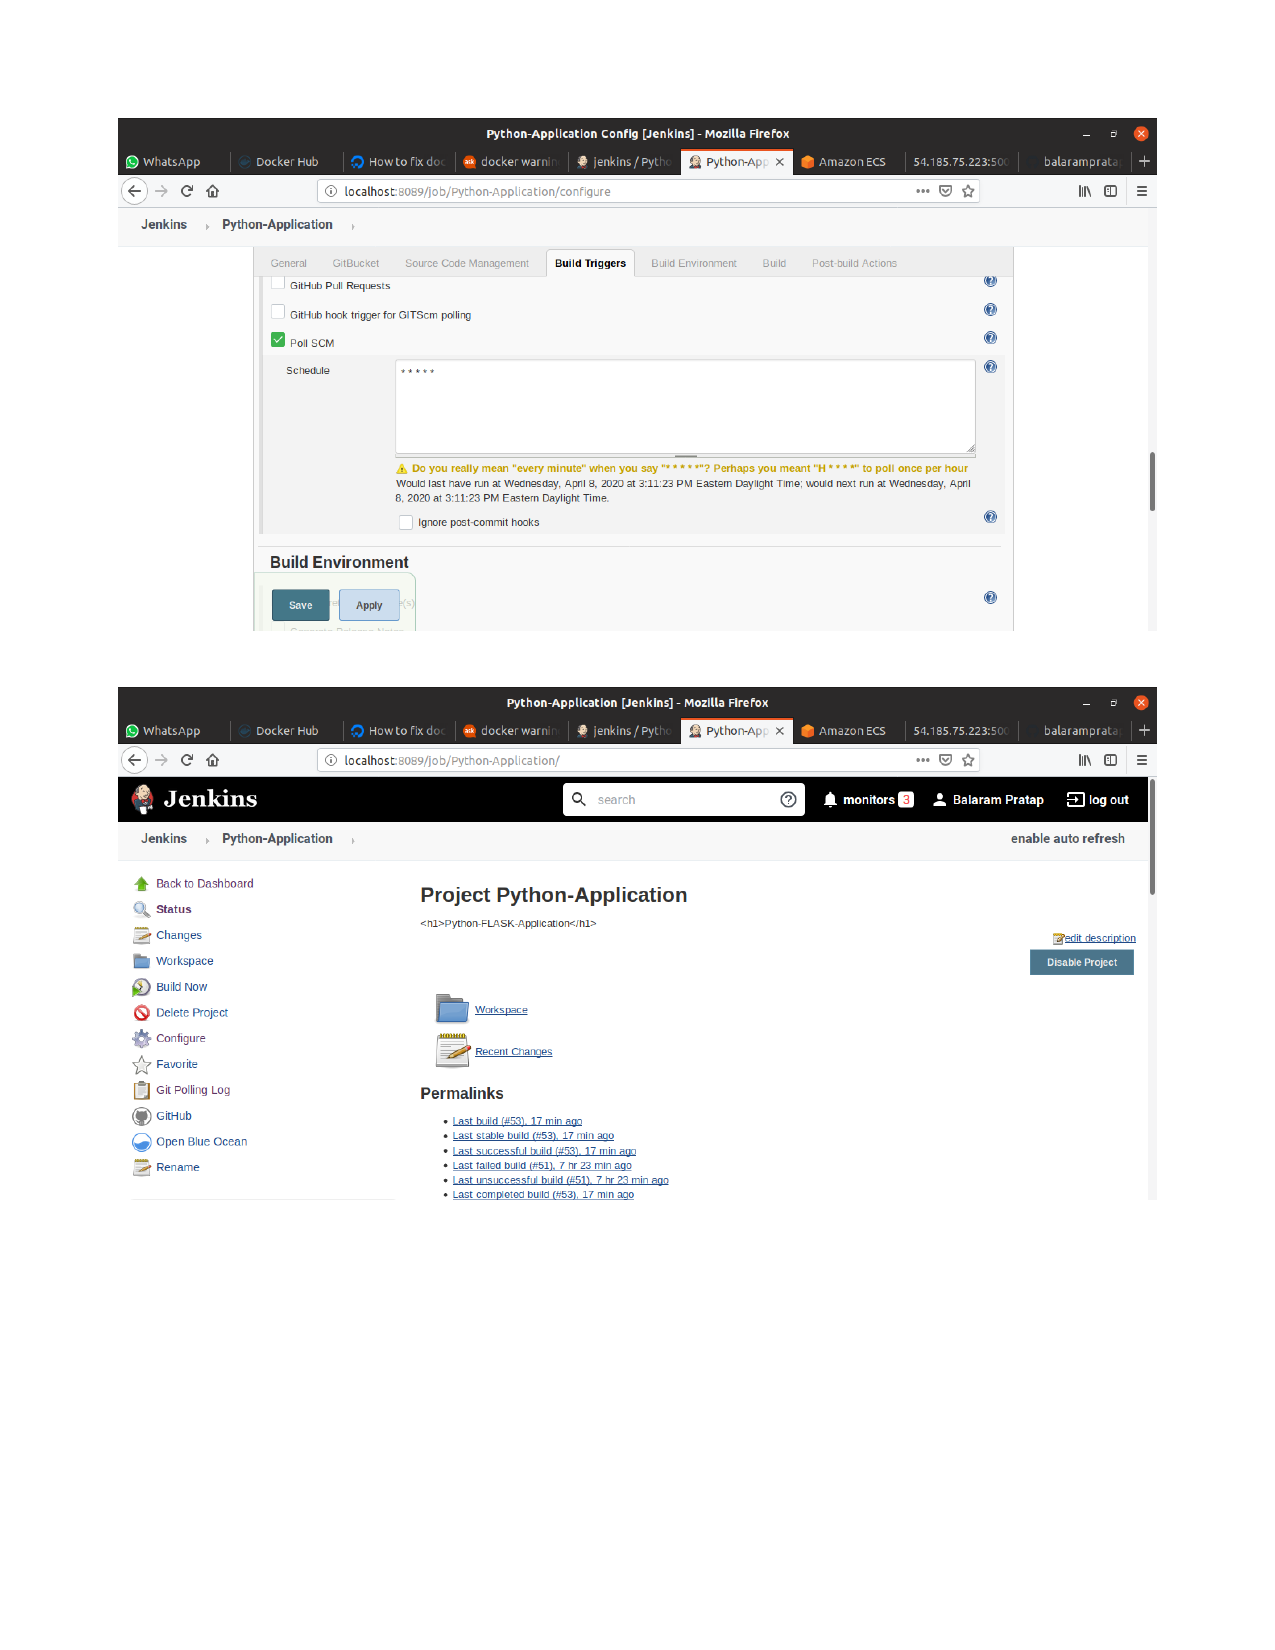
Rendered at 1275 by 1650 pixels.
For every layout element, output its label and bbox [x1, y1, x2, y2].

picture [118, 118, 1157, 631]
picture [118, 687, 1157, 1200]
